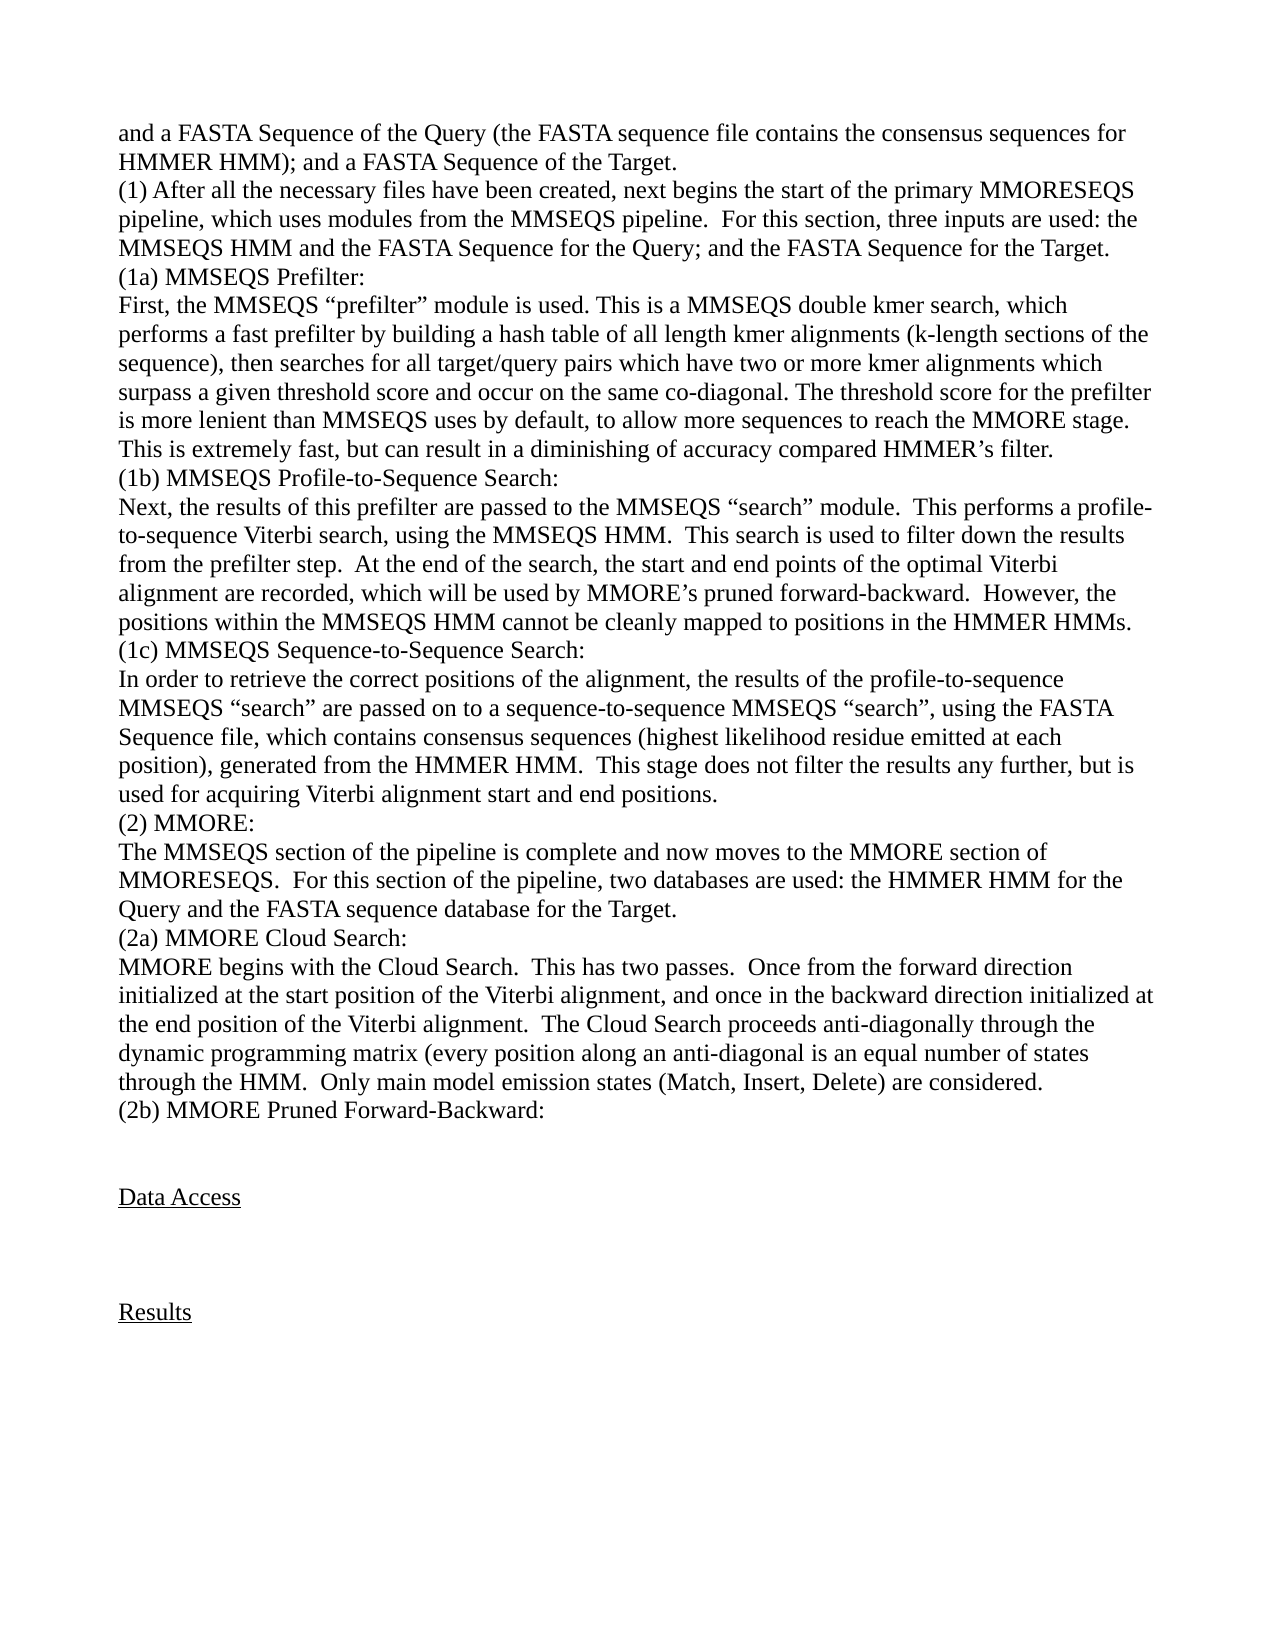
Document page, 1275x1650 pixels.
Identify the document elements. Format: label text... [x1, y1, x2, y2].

text The MMSEQS section of the pipeline is complete and now moves to the MMORE section of MMORESEQS. For this section of the pipeline, two databases are used: the HMMER HMM for the Query and the FASTA sequence database for the Target. [118, 837, 1157, 923]
text First, the MMSEQS “prefilter” module is used. This is a MMSEQS double kmer search, which performs a fast prefilter by building a hash table of all length kmer alignments (k-length sections of the sequence), then searches for all target/query pairs which have two or more kmer alignments which surpass a given threshold score and occur on the same co-diagonal. The threshold score for the prefilter is more lenient than MMSEQS uses by default, to allow more sequences to reach the MMORE stage. This is extremely fast, but can result in a diminishing of accuracy compared HMMER’s filter. [118, 291, 1157, 463]
text (1c) MMSEQS Sequence-to-Sequence Search: [118, 636, 1157, 664]
text (2) MMORE: [118, 808, 1157, 837]
text (2a) MMORE Cloud Search: [118, 923, 1157, 952]
text (1b) MMSEQS Profile-to-Sequence Search: [118, 463, 1157, 492]
text In order to retrieve the correct positions of the alignment, the results of the profile-to-sequence MMSEQS “search” are passed on to a sequence-to-sequence MMSEQS “search”, using the FASTA Sequence file, which contains consensus sequences (highest likelihood residue emitted at each position), generated from the HMMER HMM. This stage does not filter the results any further, but is used for acquiring Viterbi alignment start and end positions. [118, 664, 1157, 808]
text (2b) MMORE Pruned Forward-Backward: [118, 1096, 1157, 1124]
text MMORE begins with the Cloud Search. This has two passes. Once from the forward direction initialized at the start position of the Viterbi alignment, and once in the backward direction initialized at the end position of the Viterbi alignment. The Cloud Search proceeds anti-diagonally through the dynamic programming matrix (every position along an anti-diagonal is an equal number of states through the HMM. Only main model emission states (Match, Insert, Delete) are considered. [118, 952, 1157, 1096]
text Results [118, 1297, 1157, 1326]
text (1) After all the necessary files have been created, next begins the start of the primary MMORESEQS pipeline, which uses modules from the MMSEQS pipeline. For this section, three inputs are used: the MMSEQS HMM and the FASTA Sequence for the Query; and the FASTA Sequence for the Target. [118, 176, 1157, 262]
text Next, the results of this prefilter are passed to the MMSEQS “search” module. This performs a profile-to-sequence Viterbi search, using the MMSEQS HMM. This search is used to filter down the results from the prefilter step. At the end of the search, the start and end points of the optimal Viterbi alignment are recorded, which will be used by MMORE’s pruned forward-backward. However, the positions within the MMSEQS HMM cannot be cleanly mapped to positions in the HMMER HMMs. [118, 492, 1157, 636]
text Data Access [118, 1182, 1157, 1211]
text and a FASTA Sequence of the Query (the FASTA sequence file contains the consensus sequences for HMMER HMM); and a FASTA Sequence of the Target. [118, 118, 1157, 176]
text (1a) MMSEQS Prefilter: [118, 262, 1157, 291]
